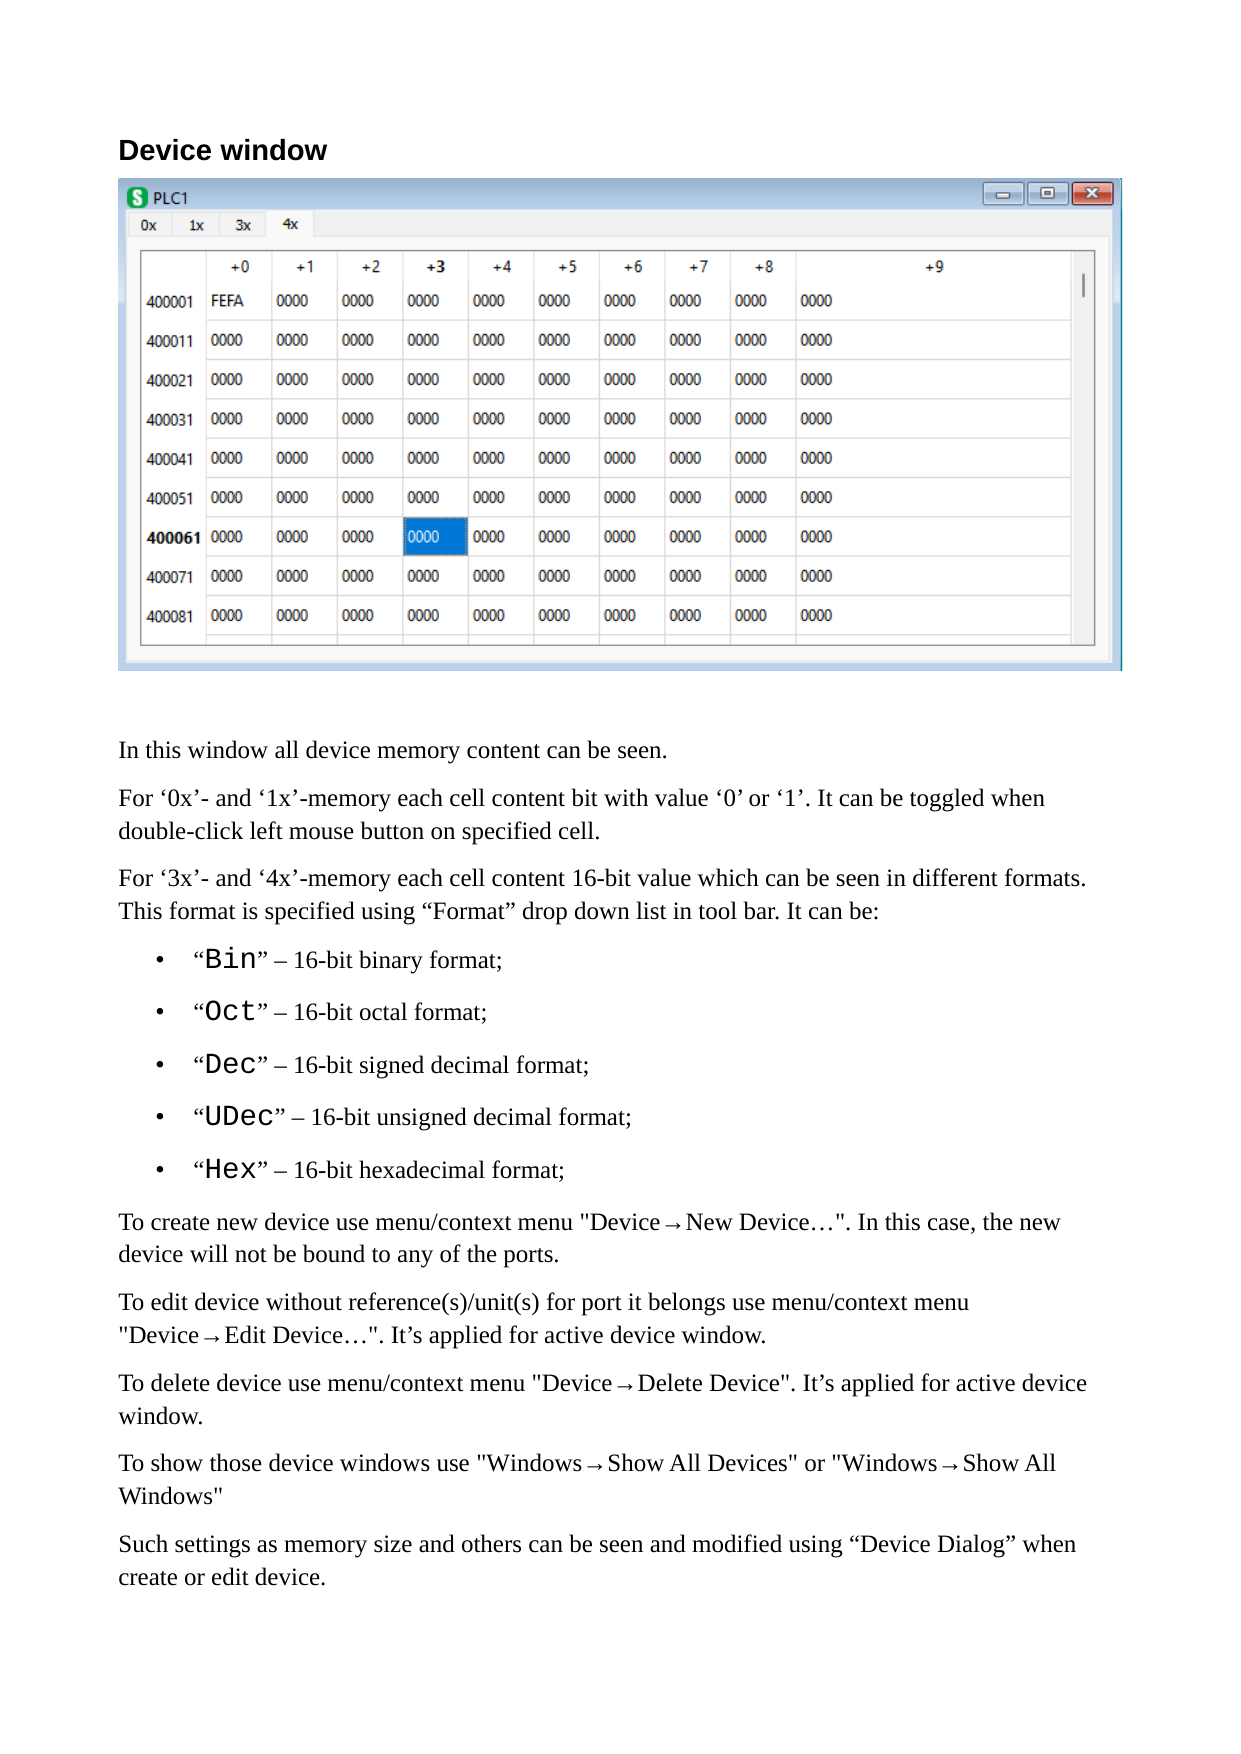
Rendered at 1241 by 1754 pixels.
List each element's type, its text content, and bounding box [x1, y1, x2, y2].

list “Bin” – 16-bit binary format; [156, 944, 1122, 977]
text To show those device windows use "Windows→Show All Devices" or "Windows→Show All Windows" [118, 1448, 1122, 1510]
list “Dec” – 16-bit signed decimal format; [156, 1049, 1122, 1082]
text For ‘3x’- and ‘4x’-memory each cell content 16-bit value which can be seen in different formats. This format is specified using “Format” drop down list in tool bar. It can be: [118, 863, 1122, 925]
picture [118, 178, 1123, 671]
text For ‘0x’- and ‘1x’-memory each cell content bit with value ‘0’ or ‘1’. It can be toggled when double-click left mouse button on specified cell. [118, 783, 1122, 844]
text To edit device without reference(s)/unit(s) for port it belongs use menu/context menu "Device→Edit Device…". It’s applied for active device window. [118, 1287, 1122, 1349]
subtitle Device window [118, 133, 1122, 166]
list “UDec” – 16-bit unsigned decimal format; [156, 1102, 1122, 1134]
list “Hex” – 16-bit hexadecimal format; [156, 1154, 1122, 1187]
text To delete device use menu/context menu "Device→Delete Device". It’s applied for active device window. [118, 1368, 1122, 1429]
text Such settings as memory size and others can be seen and modified using “Device Dialog” when create or edit device. [118, 1529, 1122, 1591]
text In this window all device memory content can be seen. [118, 735, 1122, 764]
list “Oct” – 16-bit octal format; [156, 997, 1122, 1029]
text To create new device use menu/context menu "Device→New Device…". In this case, the new device will not be bound to any of the ports. [118, 1207, 1122, 1268]
